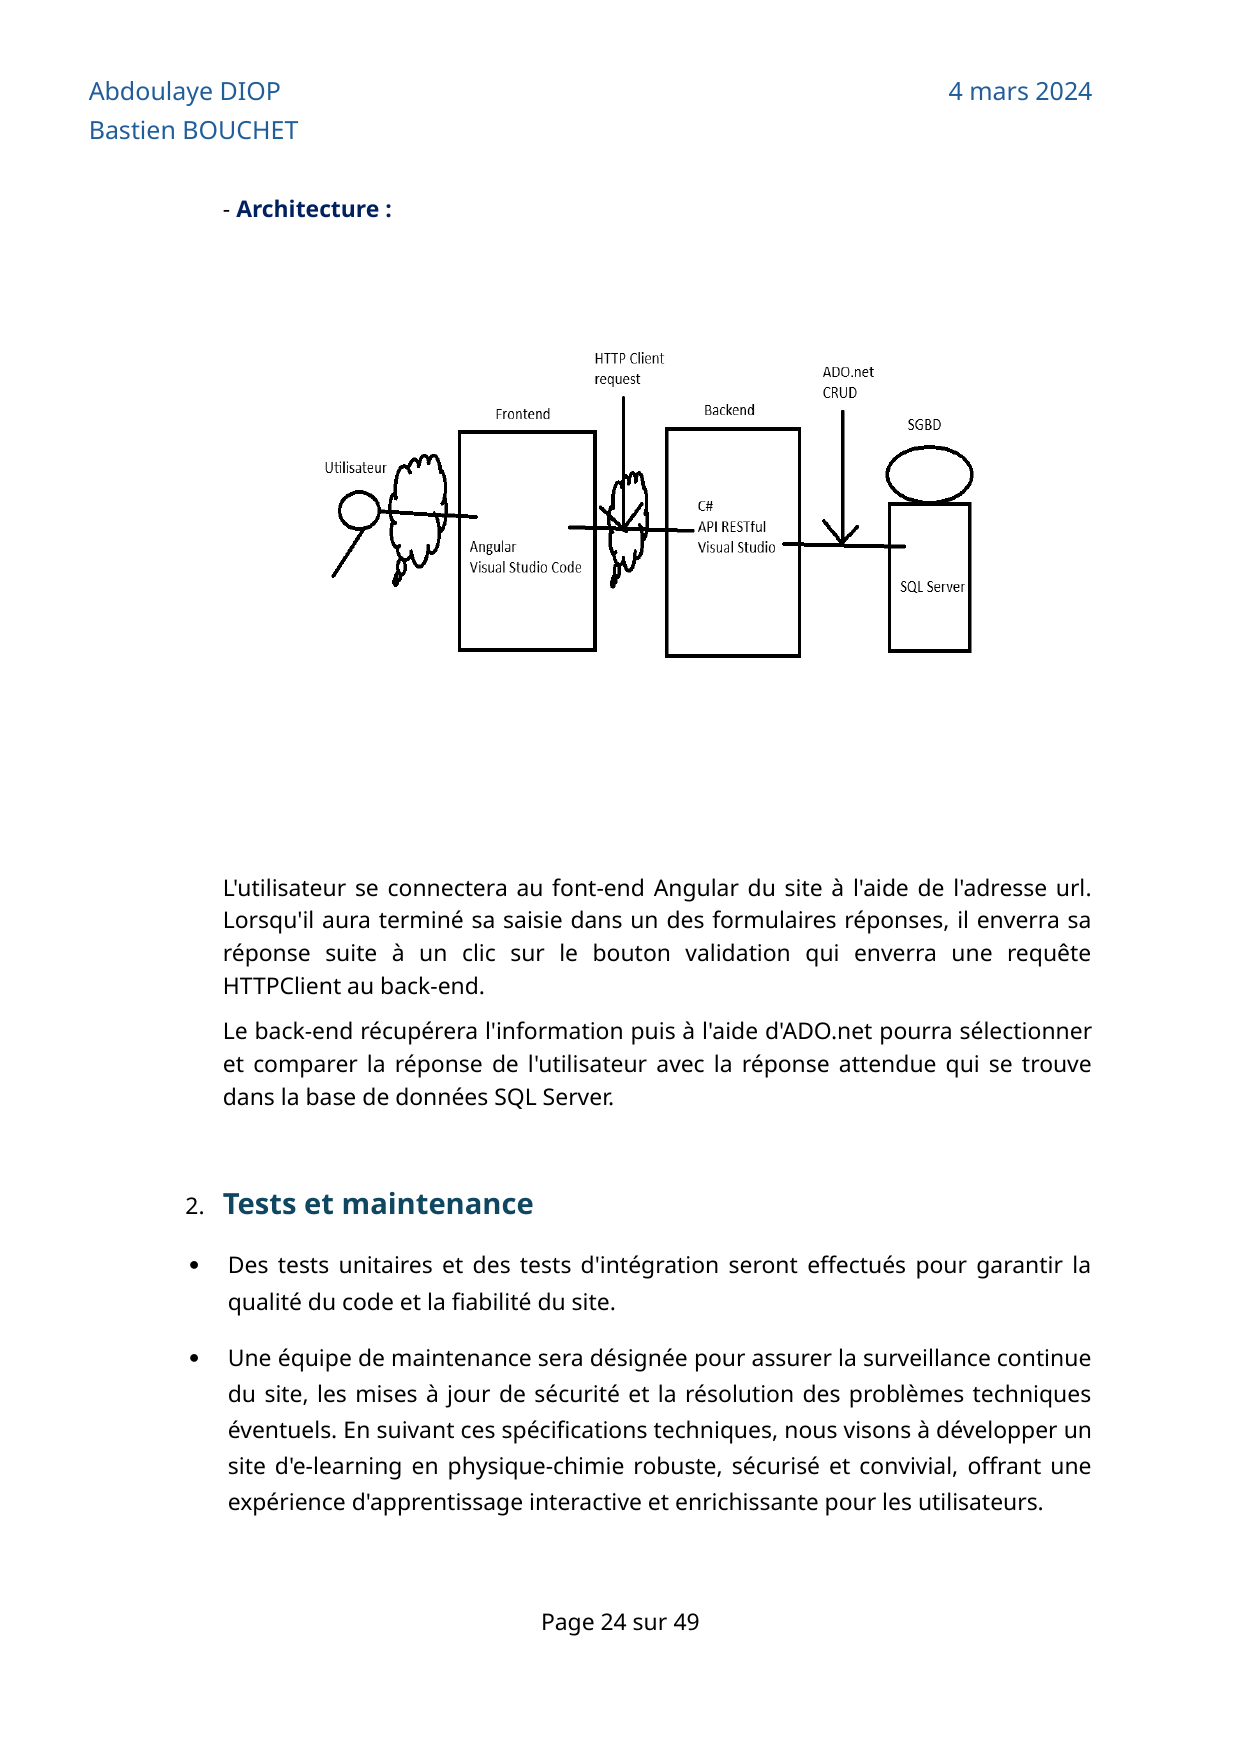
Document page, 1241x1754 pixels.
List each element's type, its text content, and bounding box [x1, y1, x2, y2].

list Tests et maintenance [185, 1183, 1093, 1223]
list - Architecture : [223, 193, 1093, 224]
list Une équipe de maintenance sera désignée pour assurer la surveillance continue du site, les mises à jour de sécurité et la résolution des problèmes techniques éventuels. En suivant ces spécifications techniques, nous visons à développer un site d'e-learning en physique-chimie robuste, sécurisé et convivial, offrant une expérience d'apprentissage interactive et enrichissante pour les utilisateurs. [190, 1342, 1093, 1517]
list Le back-end récupérera l'information puis à l'aide d'ADO.net pourra sélectionner et comparer la réponse de l'utilisateur avec la réponse attendue qui se trouve dans la base de données SQL Server. [223, 1015, 1093, 1112]
list Des tests unitaires et des tests d'intégration seront effectués pour garantir la qualité du code et la fiabilité du site. [190, 1249, 1093, 1317]
list L'utilisateur se connectera au font-end Angular du site à l'aide de l'adresse url. Lorsqu'il aura terminé sa saisie dans un des formulaires réponses, il enverra sa réponse suite à un clic sur le bouton validation qui enverra une requête HTTPClient au back-end. [223, 872, 1093, 1001]
